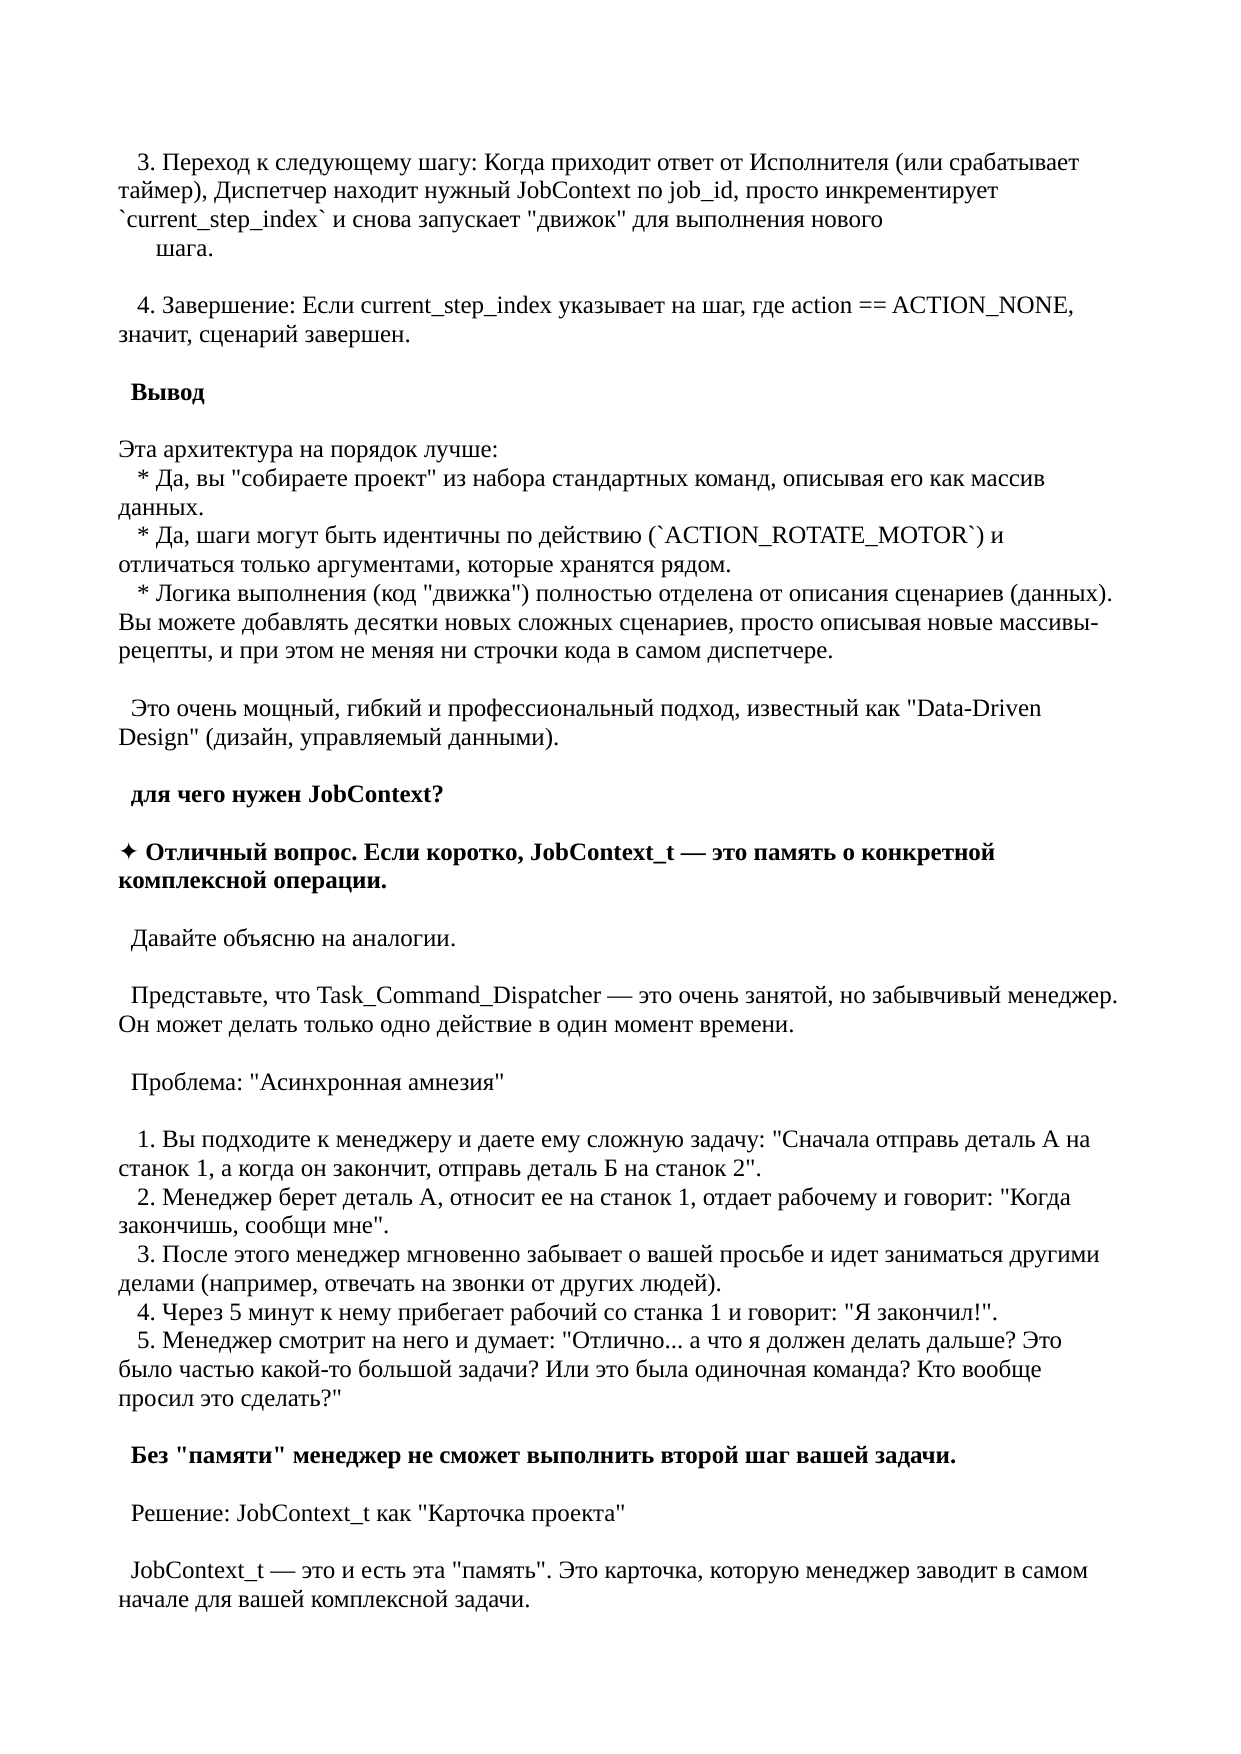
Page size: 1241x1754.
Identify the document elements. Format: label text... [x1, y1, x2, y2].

text 3. После этого менеджер мгновенно забывает о вашей просьбе и идет заниматься другими делами (например, отвечать на звонки от других людей). [118, 1239, 1122, 1297]
text ✦ Отличный вопрос. Если коротко, JobContext_t — это память о конкретной комплексной операции. [118, 837, 1122, 894]
text 3. Переход к следующему шагу: Когда приходит ответ от Исполнителя (или срабатывает таймер), Диспетчер находит нужный JobContext по job_id, просто инкрементирует `current_step_index` и снова запускает "движок" для выполнения нового [118, 147, 1122, 233]
text 1. Вы подходите к менеджеру и даете ему сложную задачу: "Сначала отправь деталь А на станок 1, а когда он закончит, отправь деталь Б на станок 2". [118, 1124, 1122, 1182]
text Это очень мощный, гибкий и профессиональный подход, известный как "Data-Driven Design" (дизайн, управляемый данными). [118, 693, 1122, 751]
text * Логика выполнения (код "движка") полностью отделена от описания сценариев (данных). Вы можете добавлять десятки новых сложных сценариев, просто описывая новые массивы-рецепты, и при этом не меняя ни строчки кода в самом диспетчере. [118, 578, 1122, 664]
text Представьте, что Task_Command_Dispatcher — это очень занятой, но забывчивый менеджер. Он может делать только одно действие в один момент времени. [118, 981, 1122, 1038]
text * Да, шаги могут быть идентичны по действию (`ACTION_ROTATE_MOTOR`) и отличаться только аргументами, которые хранятся рядом. [118, 521, 1122, 578]
text 2. Менеджер берет деталь А, относит ее на станок 1, отдает рабочему и говорит: "Когда закончишь, сообщи мне". [118, 1182, 1122, 1239]
text шага. [118, 233, 1122, 262]
text JobContext_t — это и есть эта "память". Это карточка, которую менеджер заводит в самом начале для вашей комплексной задачи. [118, 1556, 1122, 1613]
text Эта архитектура на порядок лучше: [118, 434, 1122, 463]
text Решение: JobContext_t как "Карточка проекта" [118, 1498, 1122, 1527]
text Проблема: "Асинхронная амнезия" [118, 1067, 1122, 1096]
text 5. Менеджер смотрит на него и думает: "Отлично... а что я должен делать дальше? Это было частью какой-то большой задачи? Или это была одиночная команда? Кто вообще просил это сделать?" [118, 1326, 1122, 1412]
text * Да, вы "собираете проект" из набора стандартных команд, описывая его как массив данных. [118, 463, 1122, 521]
text 4. Через 5 минут к нему прибегает рабочий со станка 1 и говорит: "Я закончил!". [118, 1297, 1122, 1326]
text 4. Завершение: Если current_step_index указывает на шаг, где action == ACTION_NONE, значит, сценарий завершен. [118, 291, 1122, 348]
text для чего нужен JobContext? [118, 779, 1122, 808]
text Без "памяти" менеджер не сможет выполнить второй шаг вашей задачи. [118, 1441, 1122, 1469]
text Вывод [118, 377, 1122, 406]
text Давайте объясню на аналогии. [118, 923, 1122, 952]
